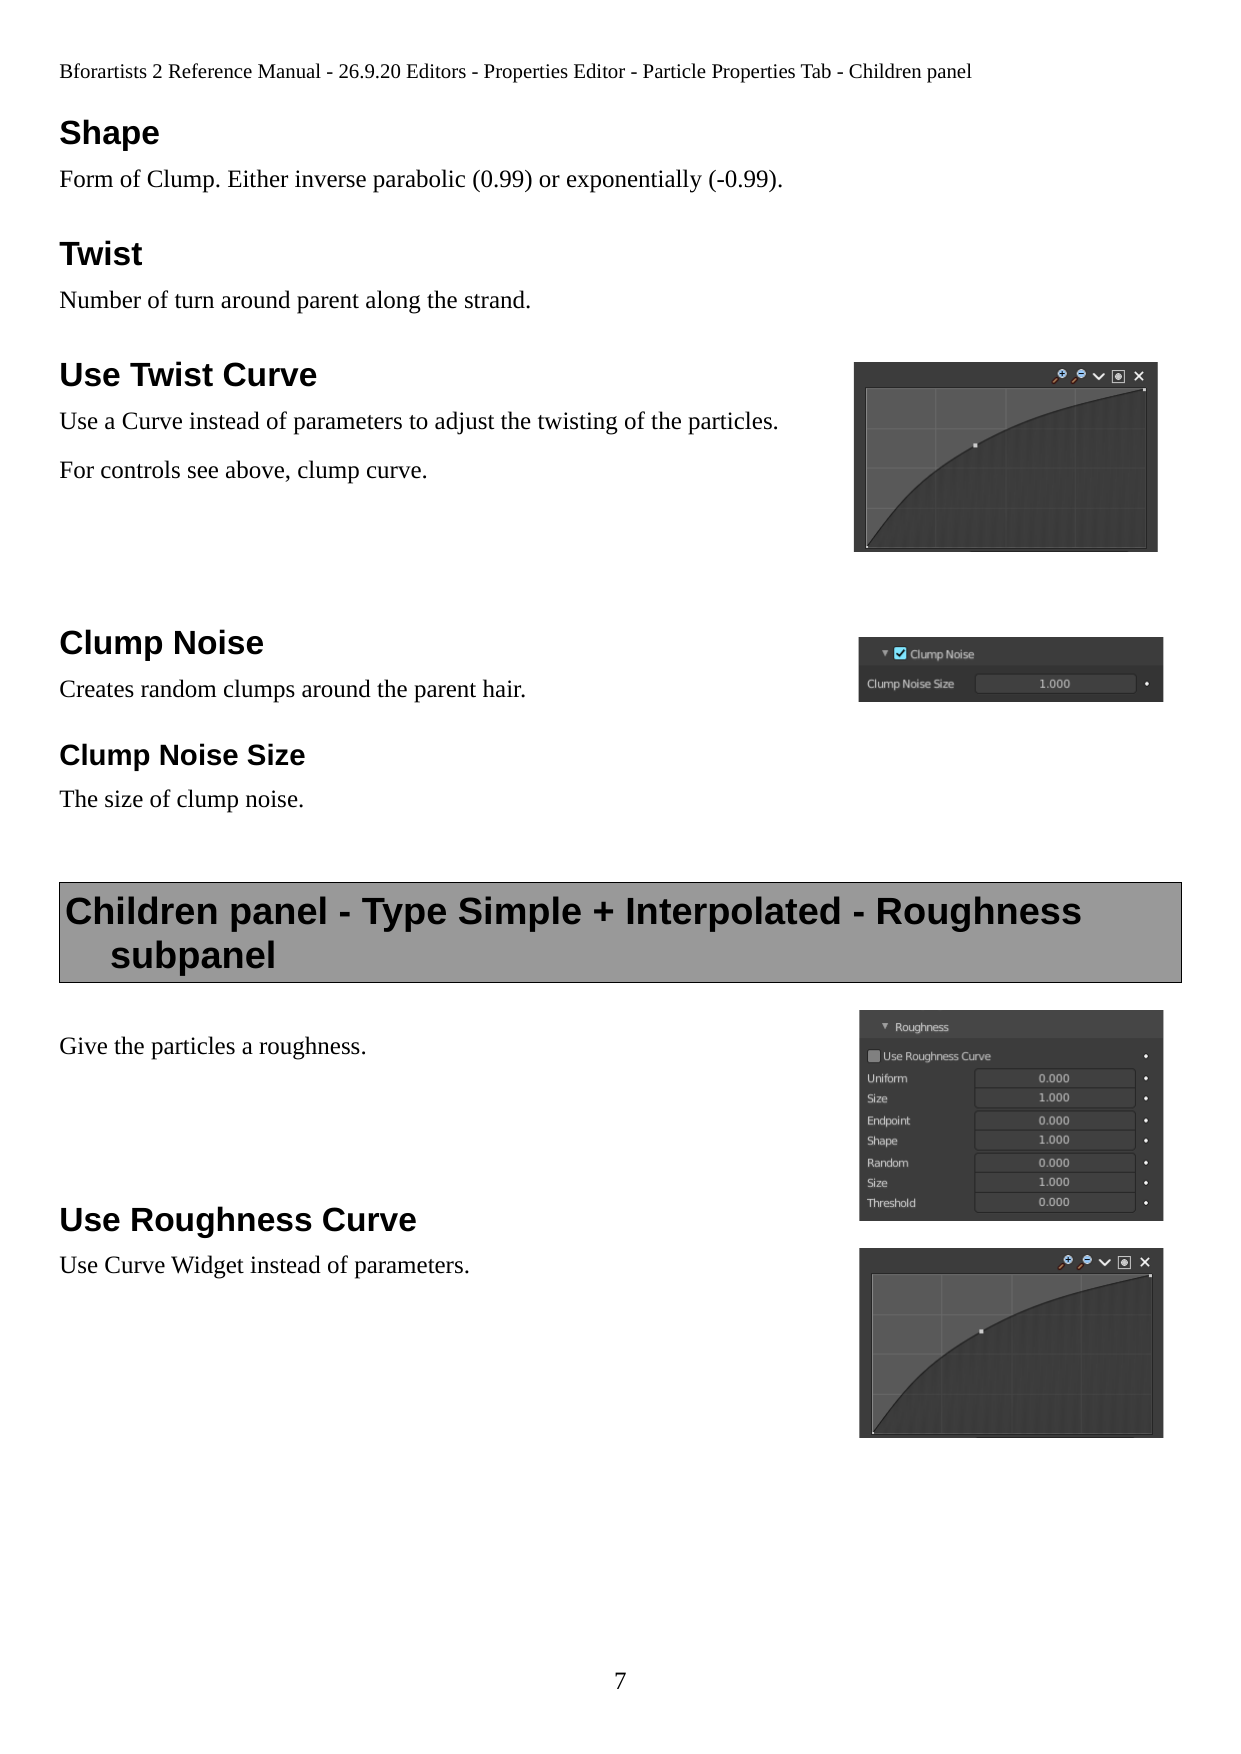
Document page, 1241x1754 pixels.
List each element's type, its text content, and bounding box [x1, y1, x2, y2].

subtitle Shape [59, 113, 1181, 151]
picture [858, 637, 1164, 702]
text Use Curve Widget instead of parameters. [59, 1251, 859, 1279]
picture [859, 1010, 1164, 1221]
subtitle Use Twist Curve [59, 355, 1181, 393]
text Creates random clumps around the parent hair. [59, 674, 1181, 703]
text Form of Clump. Either inverse parabolic (0.99) or exponentially (-0.99). [59, 164, 1181, 192]
text The size of clump noise. [59, 784, 1181, 813]
text Give the particles a roughness. [59, 1031, 859, 1060]
text Number of turn around parent along the strand. [59, 285, 1181, 313]
text Use a Curve instead of parameters to adjust the twisting of the particles. [59, 406, 853, 434]
text For controls see above, clump curve. [59, 455, 853, 484]
picture [859, 1248, 1164, 1438]
subtitle Clump Noise Size [59, 738, 1181, 771]
subtitle Use Roughness Curve [59, 1199, 1181, 1238]
subtitle Twist [59, 234, 1181, 272]
subtitle Clump Noise [59, 623, 1181, 662]
table_header Children panel - Type Simple + Interpolated - Roughness subpanel [60, 883, 1181, 982]
picture [853, 362, 1158, 552]
